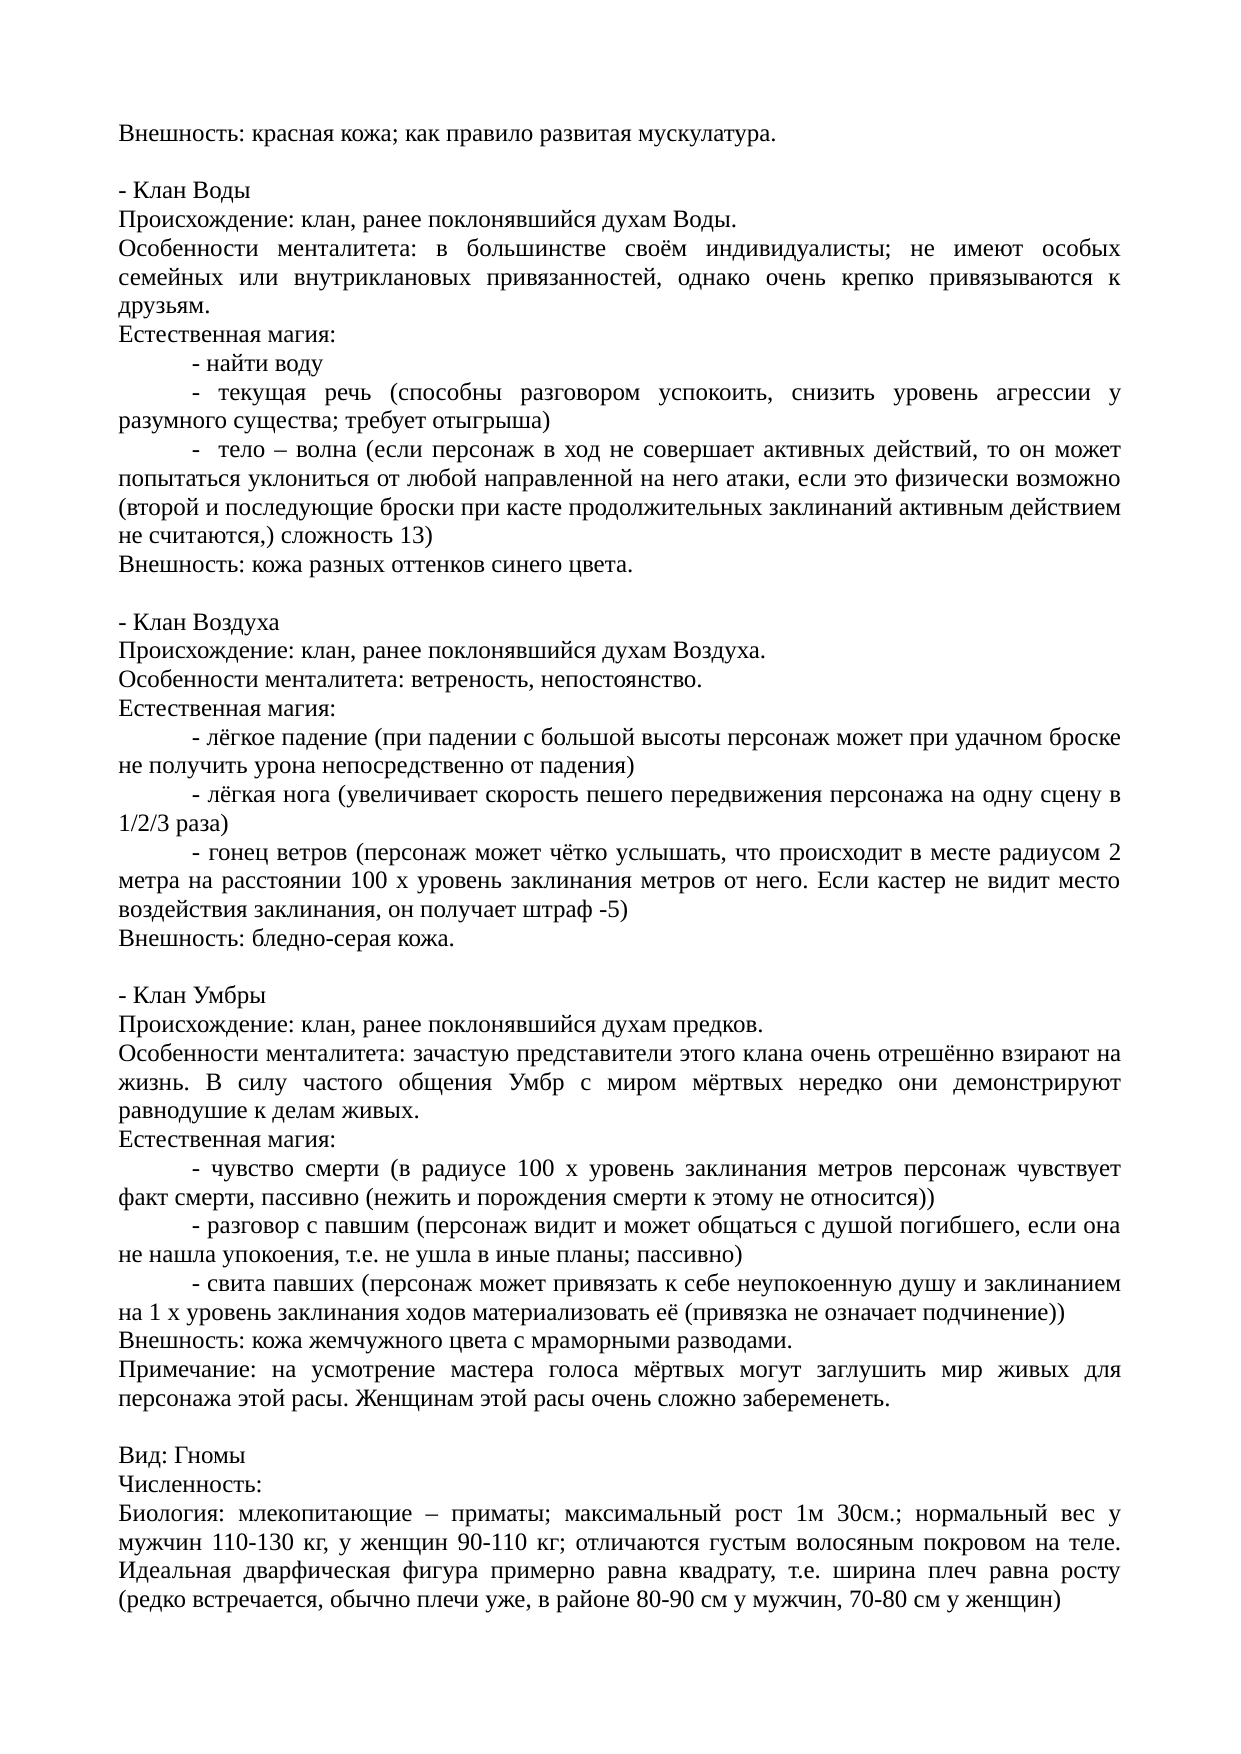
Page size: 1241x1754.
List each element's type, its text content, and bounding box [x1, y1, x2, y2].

text Биология: млекопитающие – приматы; максимальный рост 1м 30см.; нормальный вес у мужчин 110-130 кг, у женщин 90-110 кг; отличаются густым волосяным покровом на теле. Идеальная дварфическая фигура примерно равна квадрату, т.е. ширина плеч равна росту (редко встречается, обычно плечи уже, в районе 80-90 см у мужчин, 70-80 см у женщин) [118, 1498, 1122, 1613]
text Особенности менталитета: зачастую представители этого клана очень отрешённо взирают на жизнь. В силу частого общения Умбр с миром мёртвых нередко они демонстрируют равнодушие к делам живых. [118, 1038, 1122, 1124]
text - лёгкая нога (увеличивает скорость пешего передвижения персонажа на одну сцену в 1/2/3 раза) [118, 779, 1122, 837]
text - Клан Воздуха [118, 607, 1122, 636]
text - Клан Умбры [118, 981, 1122, 1009]
text Вид: Гномы [118, 1441, 1122, 1469]
text - разговор с павшим (персонаж видит и может общаться с душой погибшего, если она не нашла упокоения, т.е. не ушла в иные планы; пассивно) [118, 1211, 1122, 1268]
text - найти воду [118, 348, 1122, 377]
text - свита павших (персонаж может привязать к себе неупокоенную душу и заклинанием на 1 х уровень заклинания ходов материализовать её (привязка не означает подчинение)) [118, 1268, 1122, 1326]
text Численность: [118, 1469, 1122, 1498]
text Внешность: бледно-серая кожа. [118, 923, 1122, 952]
text Происхождение: клан, ранее поклонявшийся духам предков. [118, 1009, 1122, 1038]
text Естественная магия: [118, 1124, 1122, 1153]
text - гонец ветров (персонаж может чётко услышать, что происходит в месте радиусом 2 метра на расстоянии 100 х уровень заклинания метров от него. Если кастер не видит место воздействия заклинания, он получает штраф -5) [118, 837, 1122, 923]
text Внешность: красная кожа; как правило развитая мускулатура. [118, 118, 1122, 147]
text - тело – волна (если персонаж в ход не совершает активных действий, то он может попытаться уклониться от любой направленной на него атаки, если это физически возможно (второй и последующие броски при касте продолжительных заклинаний активным действием не считаются,) сложность 13) [118, 434, 1122, 549]
text - лёгкое падение (при падении с большой высоты персонаж может при удачном броске не получить урона непосредственно от падения) [118, 722, 1122, 779]
text Происхождение: клан, ранее поклонявшийся духам Воздуха. [118, 636, 1122, 664]
text Особенности менталитета: в большинстве своём индивидуалисты; не имеют особых семейных или внутриклановых привязанностей, однако очень крепко привязываются к друзьям. [118, 233, 1122, 319]
text - Клан Воды [118, 176, 1122, 204]
text - текущая речь (способны разговором успокоить, снизить уровень агрессии у разумного существа; требует отыгрыша) [118, 377, 1122, 434]
text Естественная магия: [118, 693, 1122, 722]
text Особенности менталитета: ветреность, непостоянство. [118, 664, 1122, 693]
text - чувство смерти (в радиусе 100 х уровень заклинания метров персонаж чувствует факт смерти, пассивно (нежить и порождения смерти к этому не относится)) [118, 1153, 1122, 1211]
text Примечание: на усмотрение мастера голоса мёртвых могут заглушить мир живых для персонажа этой расы. Женщинам этой расы очень сложно забеременеть. [118, 1354, 1122, 1412]
text Естественная магия: [118, 319, 1122, 348]
text Внешность: кожа разных оттенков синего цвета. [118, 549, 1122, 578]
text Внешность: кожа жемчужного цвета с мраморными разводами. [118, 1326, 1122, 1354]
text Происхождение: клан, ранее поклонявшийся духам Воды. [118, 204, 1122, 233]
